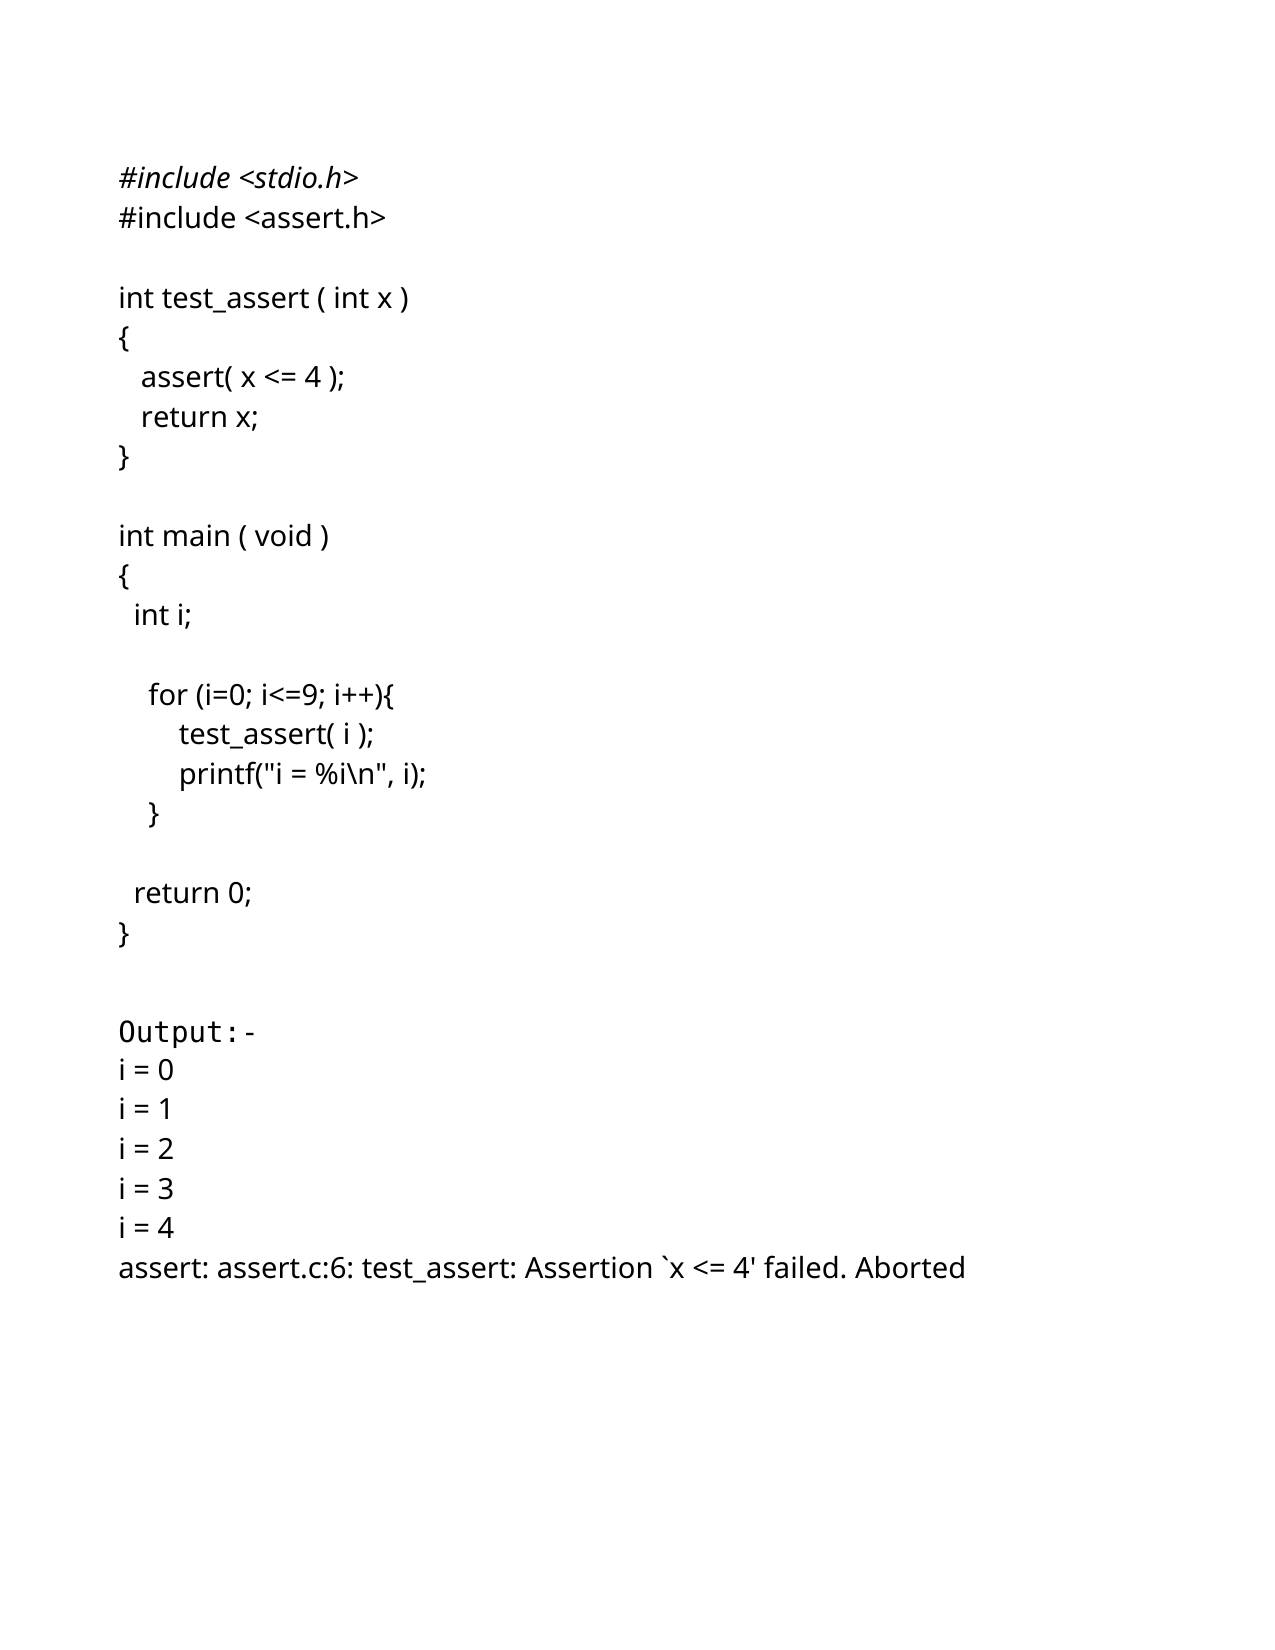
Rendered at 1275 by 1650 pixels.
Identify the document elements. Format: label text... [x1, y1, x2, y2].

text return 0; [118, 872, 1157, 912]
text #include <assert.h> [118, 197, 1157, 237]
text } [118, 793, 1157, 832]
text #include <stdio.h> [118, 158, 1157, 197]
text i = 3 [118, 1168, 1157, 1208]
text { [118, 555, 1157, 594]
text i = 4 [118, 1208, 1157, 1247]
text for (i=0; i<=9; i++){ [118, 674, 1157, 713]
text printf("i = %i\n", i); [118, 753, 1157, 793]
text Output:- [118, 1015, 1157, 1049]
text test_assert( i ); [118, 713, 1157, 753]
text assert: assert.c:6: test_assert: Assertion `x <= 4' failed. Aborted [118, 1247, 1157, 1287]
text i = 0 [118, 1049, 1157, 1089]
text return x; [118, 396, 1157, 436]
text i = 2 [118, 1128, 1157, 1168]
text int i; [118, 594, 1157, 634]
text } [118, 436, 1157, 475]
text int test_assert ( int x ) [118, 277, 1157, 317]
text int main ( void ) [118, 515, 1157, 555]
text } [118, 912, 1157, 952]
text i = 1 [118, 1089, 1157, 1128]
text { [118, 317, 1157, 356]
text assert( x <= 4 ); [118, 356, 1157, 396]
